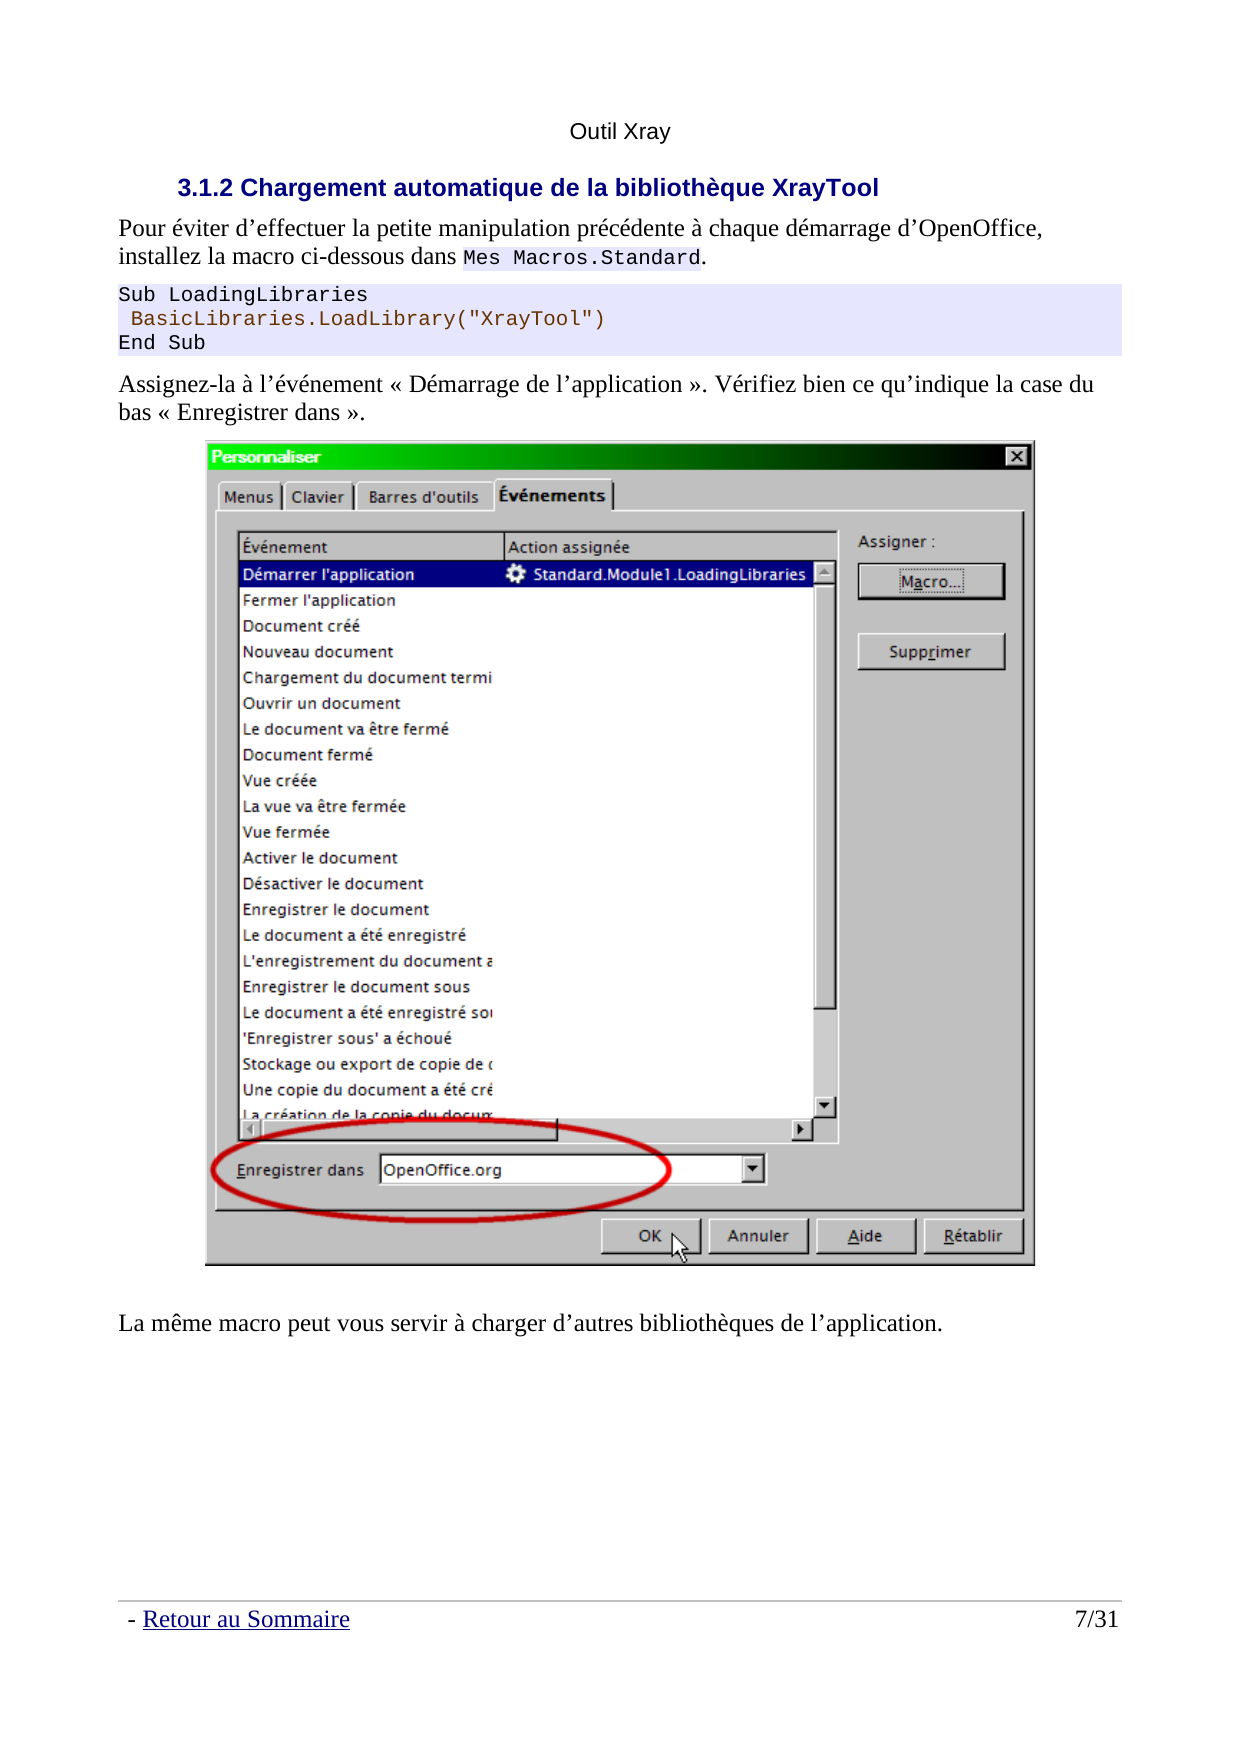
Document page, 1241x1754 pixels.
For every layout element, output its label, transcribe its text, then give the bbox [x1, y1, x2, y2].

text BasicLibraries.LoadLibrary("XrayTool") [606, 308, 1122, 332]
text Pour éviter d’effectuer la petite manipulation précédente à chaque démarrage d’OpenOffice, installez la macro ci-dessous dans Mes Macros.Standard. [118, 214, 1122, 271]
text Assignez-la à l’événement « Démarrage de l’application ». Vérifiez bien ce qu’indique la case du bas « Enregistrer dans ». [118, 370, 1122, 426]
text Sub LoadingLibraries [118, 284, 1122, 308]
text La même macro peut vous servir à charger d’autres bibliothèques de l’application. [118, 1308, 1122, 1336]
picture [205, 440, 1035, 1266]
subtitle Chargement automatique de la bibliothèque XrayTool [177, 174, 1122, 202]
text End Sub [118, 332, 1122, 356]
